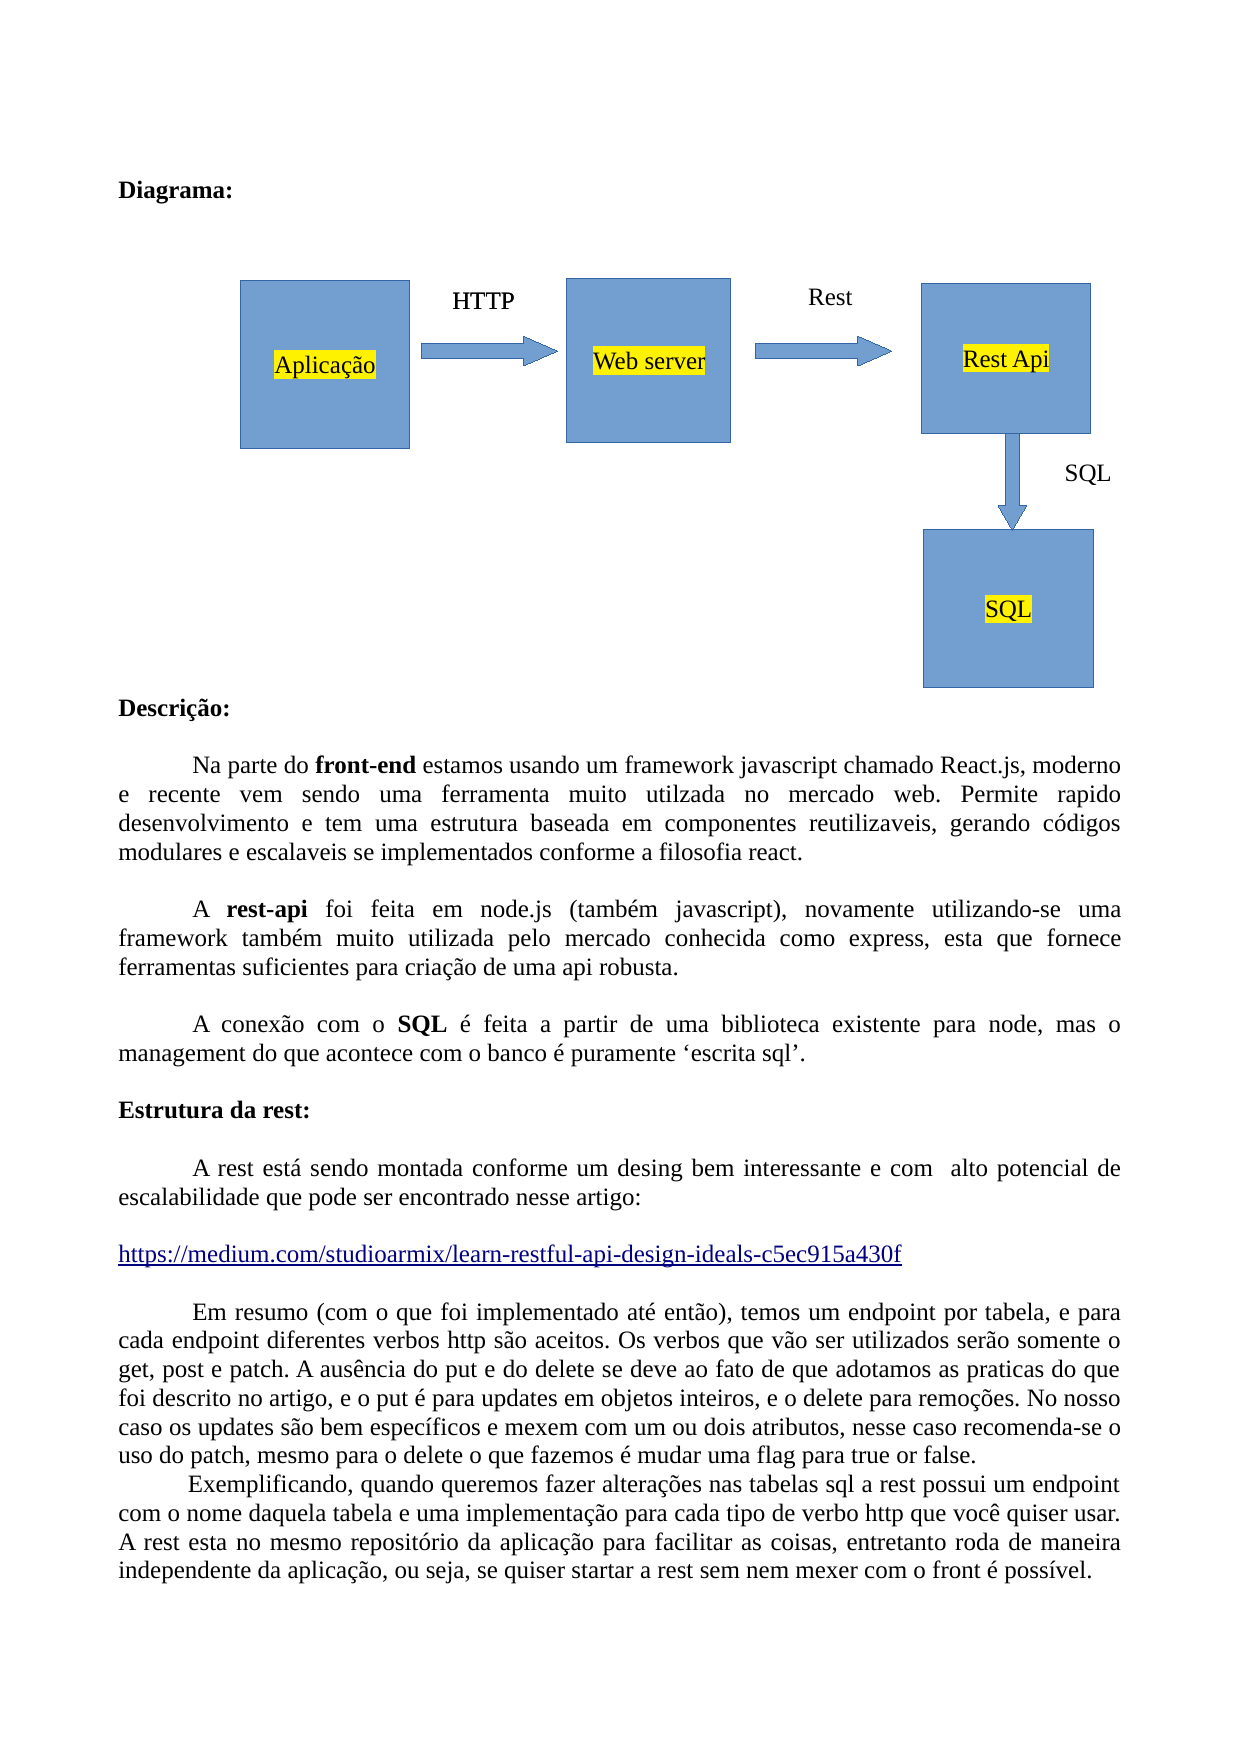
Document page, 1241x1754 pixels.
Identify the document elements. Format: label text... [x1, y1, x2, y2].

text Aplicação [249, 350, 400, 379]
text SQL [932, 594, 1085, 623]
text Diagrama: [118, 176, 1122, 204]
text Em resumo (com o que foi implementado até então), temos um endpoint por tabela, e para cada endpoint diferentes verbos http são aceitos. Os verbos que vão ser utilizados serão somente o get, post e patch. A ausência do put e do delete se deve ao fato de que adotamos as praticas do que foi descrito no artigo, e o put é para updates em objetos inteiros, e o delete para remoções. No nosso caso os updates são bem específicos e mexem com um ou dois atributos, nesse caso recomenda-se o uso do patch, mesmo para o delete o que fazemos é mudar uma flag para true or false. [118, 1297, 1122, 1469]
text Na parte do front-end estamos usando um framework javascript chamado React.js, moderno e recente vem sendo uma ferramenta muito utilzada no mercado web. Permite rapido desenvolvimento e tem uma estrutura baseada em componentes reutilizaveis, gerando códigos modulares e escalaveis se implementados conforme a filosofia react. [118, 751, 1122, 866]
text A rest-api foi feita em node.js (também javascript), novamente utilizando-se uma framework também muito utilizada pelo mercado conhecida como express, esta que fornece ferramentas suficientes para criação de uma api robusta. [118, 894, 1122, 981]
text https://medium.com/studioarmix/learn-restful-api-design-ideals-c5ec915a430f [118, 1239, 1122, 1268]
text Exemplificando, quando queremos fazer alterações nas tabelas sql a rest possui um endpoint com o nome daquela tabela e uma implementação para cada tipo de verbo http que você quiser usar. A rest esta no mesmo repositório da aplicação para facilitar as coisas, entretanto roda de maneira independente da aplicação, ou seja, se quiser startar a rest sem nem mexer com o front é possível. [118, 1469, 1122, 1584]
text A conexão com o SQL é feita a partir de uma biblioteca existente para node, mas o management do que acontece com o banco é puramente ‘escrita sql’. [118, 1009, 1122, 1067]
text Descrição: [118, 693, 1122, 722]
text A rest está sendo montada conforme um desing bem interessante e com alto potencial de escalabilidade que pode ser encontrado nesse artigo: [118, 1153, 1122, 1211]
text Web server [576, 346, 722, 375]
text Rest Api [931, 344, 1082, 372]
text Estrutura da rest: [118, 1096, 1122, 1124]
